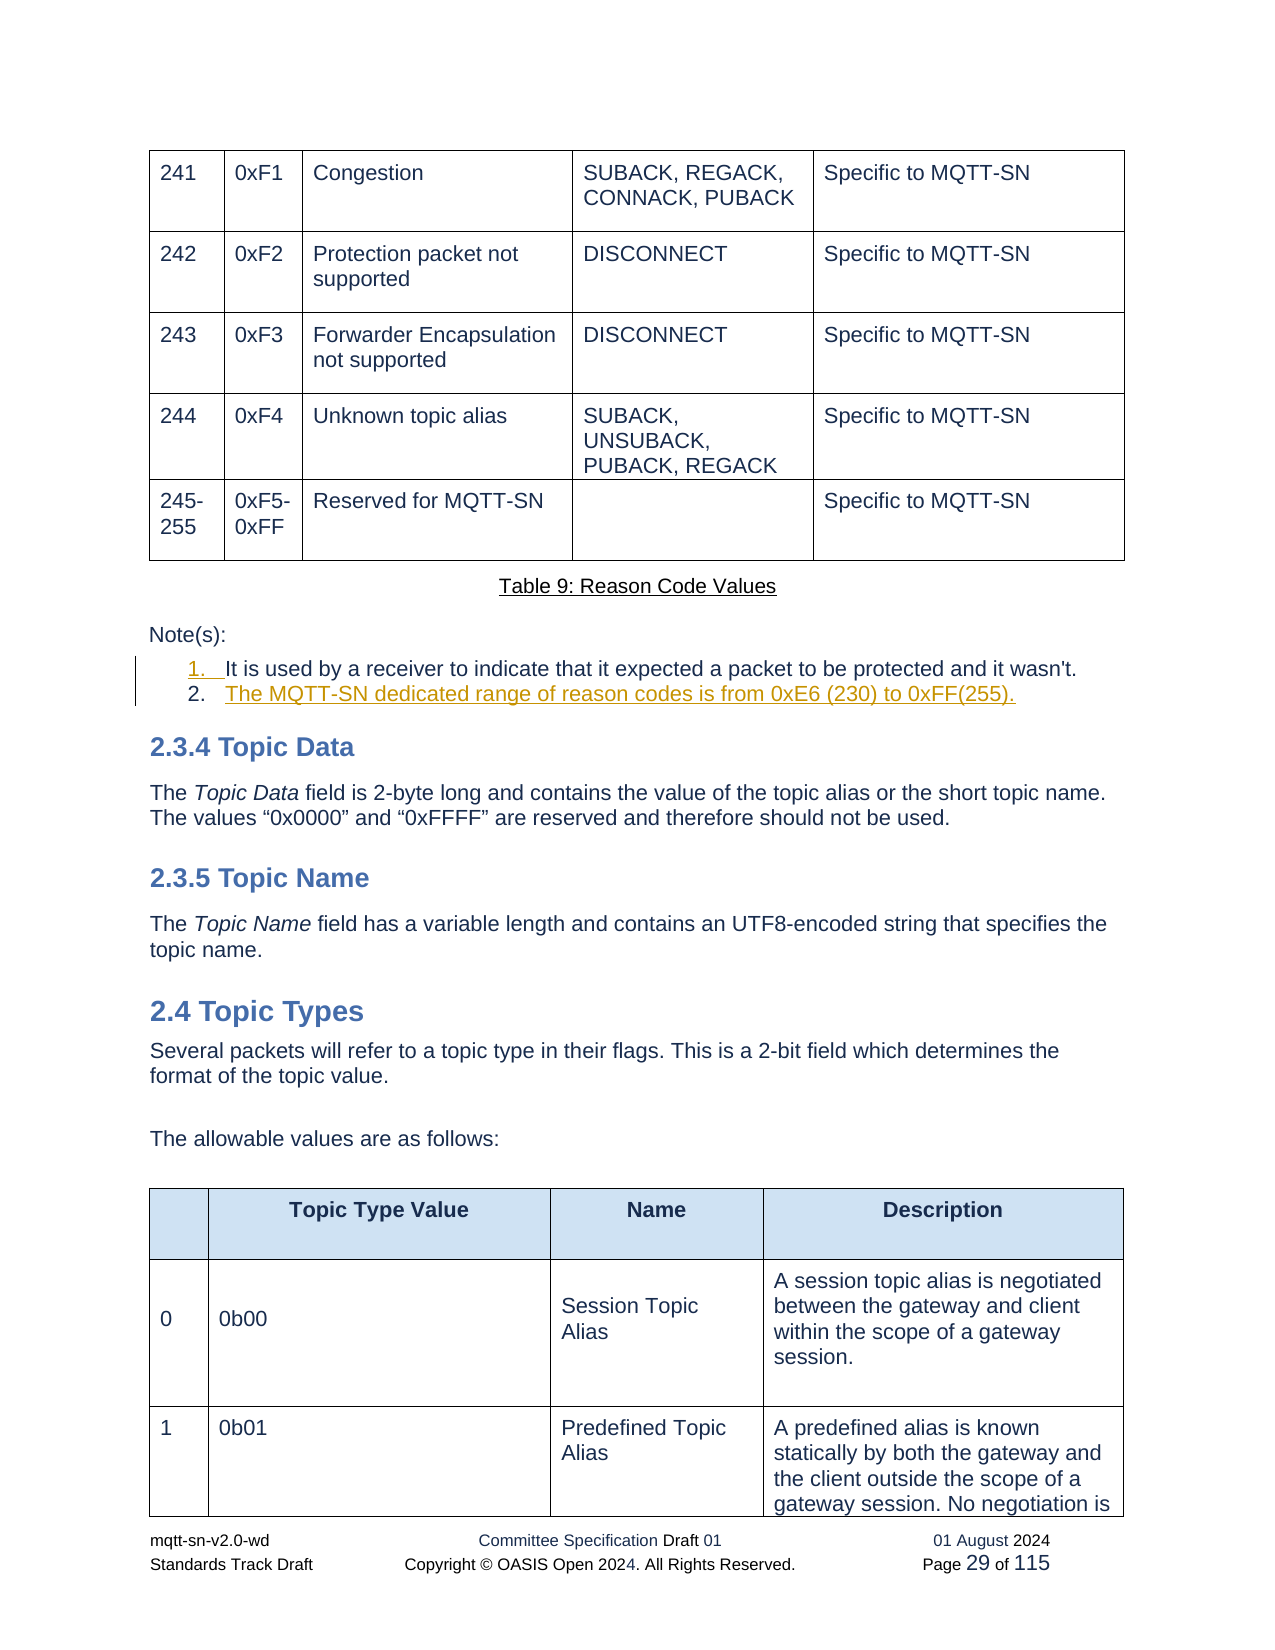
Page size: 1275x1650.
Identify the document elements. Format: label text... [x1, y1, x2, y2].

table_header Description [764, 1189, 1123, 1259]
table_cell 0xF3 [225, 313, 302, 393]
table_cell SUBACK, UNSUBACK, PUBACK, REGACK [573, 394, 813, 479]
table_cell Protection packet not supported [303, 232, 572, 312]
table_cell [573, 480, 813, 560]
table_cell Specific to MQTT-SN [814, 232, 1124, 312]
table_cell 0xF4 [225, 394, 302, 479]
table_cell A predefined alias is known statically by both the gateway and the client outside the scope of a gateway session. No negotiation is [764, 1407, 1123, 1516]
text The Topic Name field has a variable length and contains an UTF8-encoded string that specifies the topic name. [149, 911, 1124, 962]
table_cell A session topic alias is negotiated between the gateway and client within the scope of a gateway session. [764, 1260, 1123, 1406]
table_cell 0 [150, 1260, 208, 1406]
subtitle 2.3.4 Topic Data [150, 731, 1124, 762]
table_cell DISCONNECT [573, 313, 813, 393]
text The allowable values are as follows: [149, 1125, 1124, 1151]
table_cell DISCONNECT [573, 232, 813, 312]
text Note(s): [148, 622, 1124, 647]
table_cell Specific to MQTT-SN [814, 394, 1124, 479]
table_cell SUBACK, REGACK, CONNACK, PUBACK [573, 151, 813, 231]
table_cell Specific to MQTT-SN [814, 313, 1124, 393]
table_header [150, 1189, 208, 1259]
subtitle 2.4 Topic Types [150, 994, 1124, 1027]
table_cell 0b01 [209, 1407, 550, 1516]
table_cell Reserved for MQTT-SN [303, 480, 572, 560]
table_cell 244 [150, 394, 224, 479]
list It is used by a receiver to indicate that it expected a packet to be protected and it wasn't. [187, 656, 1124, 681]
table_cell 0xF5-0xFF [225, 480, 302, 560]
text The Topic Data field is 2-byte long and contains the value of the topic alias or the short topic name. The values “0x0000” and “0xFFFF” are reserved and therefore should not be used. [149, 780, 1124, 831]
table_cell 1 [150, 1407, 208, 1516]
table_cell Forwarder Encapsulation not supported [303, 313, 572, 393]
table_cell Unknown topic alias [303, 394, 572, 479]
table_cell 0xF2 [225, 232, 302, 312]
table_cell Specific to MQTT-SN [814, 480, 1124, 560]
table_cell 242 [150, 232, 224, 312]
table_header Topic Type Value [209, 1189, 550, 1259]
table_cell Specific to MQTT-SN [814, 151, 1124, 231]
table_cell Predefined Topic Alias [551, 1407, 763, 1516]
table_cell 243 [150, 313, 224, 393]
text Table 9: Reason Code Values [150, 574, 1125, 598]
list The MQTT-SN dedicated range of reason codes is from 0xE6 (230) to 0xFF(255). [187, 681, 1124, 706]
text Several packets will refer to a topic type in their flags. This is a 2-bit field which determines the format of the topic value. [149, 1038, 1124, 1089]
table_cell Session Topic Alias [551, 1260, 763, 1406]
table_header Name [551, 1189, 763, 1259]
table_cell 0b00 [209, 1260, 550, 1406]
subtitle 2.3.5 Topic Name [150, 862, 1124, 894]
table_cell Congestion [303, 151, 572, 231]
table_cell 241 [150, 151, 224, 231]
table_cell 245-255 [150, 480, 224, 560]
table_cell 0xF1 [225, 151, 302, 231]
